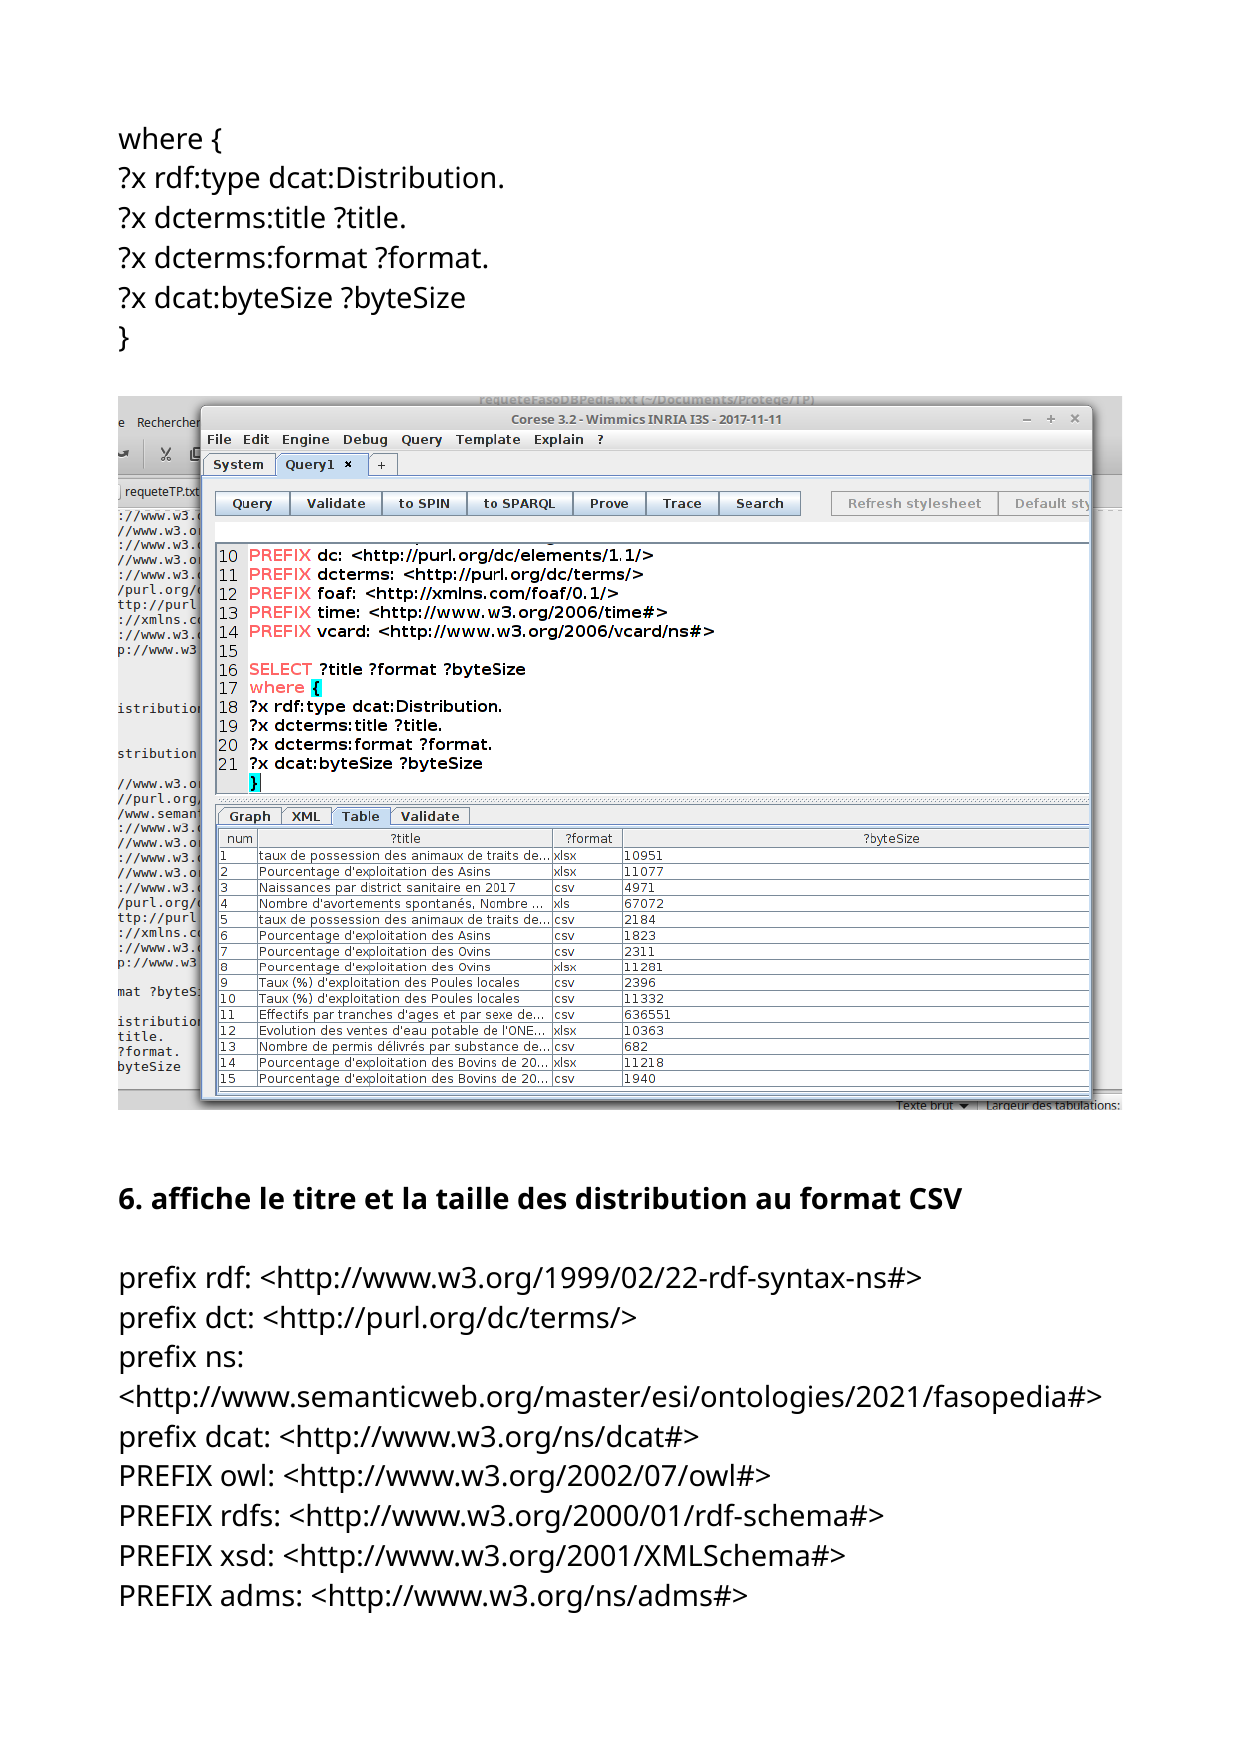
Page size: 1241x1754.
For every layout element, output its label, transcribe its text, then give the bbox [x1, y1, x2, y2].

text } [118, 317, 1122, 356]
text prefix ns: <http://www.semanticweb.org/master/esi/ontologies/2021/fasopedia#> [118, 1337, 1122, 1416]
text where { [118, 118, 1122, 158]
text ?x dcat:byteSize ?byteSize [118, 277, 1122, 317]
text ?x rdf:type dcat:Distribution. [118, 158, 1122, 197]
text prefix dcat: <http://www.w3.org/ns/dcat#> [118, 1416, 1122, 1456]
text prefix rdf: <http://www.w3.org/1999/02/22-rdf-syntax-ns#> [118, 1257, 1122, 1297]
text 6. affiche le titre et la taille des distribution au format CSV [118, 1178, 1122, 1218]
text PREFIX adms: <http://www.w3.org/ns/adms#> [118, 1575, 1122, 1614]
text ?x dcterms:format ?format. [118, 237, 1122, 277]
text ?x dcterms:title ?title. [118, 197, 1122, 237]
text PREFIX xsd: <http://www.w3.org/2001/XMLSchema#> [118, 1535, 1122, 1575]
text prefix dct: <http://purl.org/dc/terms/> [118, 1297, 1122, 1337]
text PREFIX rdfs: <http://www.w3.org/2000/01/rdf-schema#> [118, 1495, 1122, 1535]
text PREFIX owl: <http://www.w3.org/2002/07/owl#> [118, 1456, 1122, 1495]
